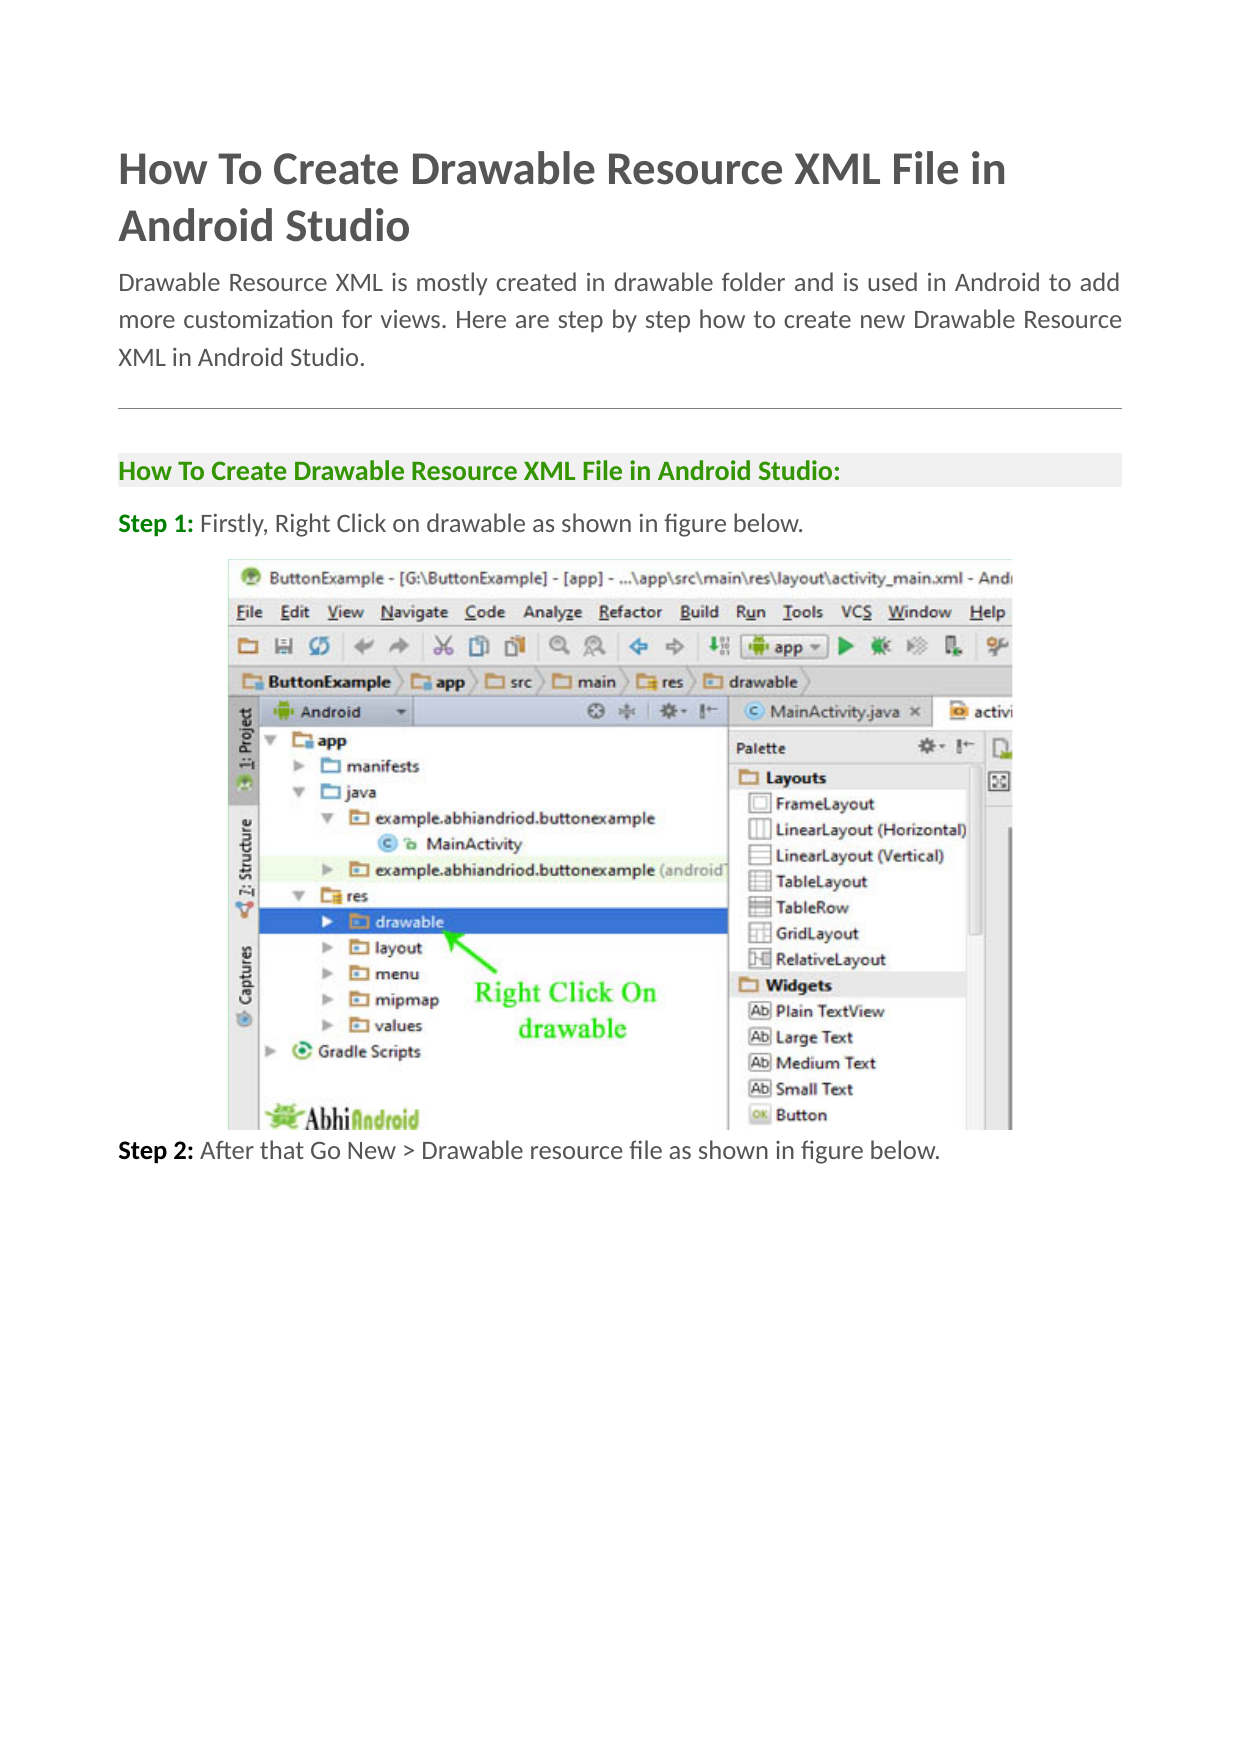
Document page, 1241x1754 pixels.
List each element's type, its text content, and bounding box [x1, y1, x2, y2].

subtitle How To Create Drawable Resource XML File in Android Studio: [118, 453, 1122, 487]
text Step 1: Firstly, Right Click on drawable as shown in figure below. [118, 506, 1122, 539]
text Drawable Resource XML is mostly created in drawable folder and is used in Android to add more customization for views. Here are step by step how to create new Drawable Resource XML in Android Studio. [118, 266, 1122, 373]
subtitle How To Create Drawable Resource XML File in Android Studio [118, 139, 1122, 253]
text Step 2: After that Go New > Drawable resource file as shown in figure below. [118, 1134, 1122, 1166]
picture [227, 559, 1013, 1130]
